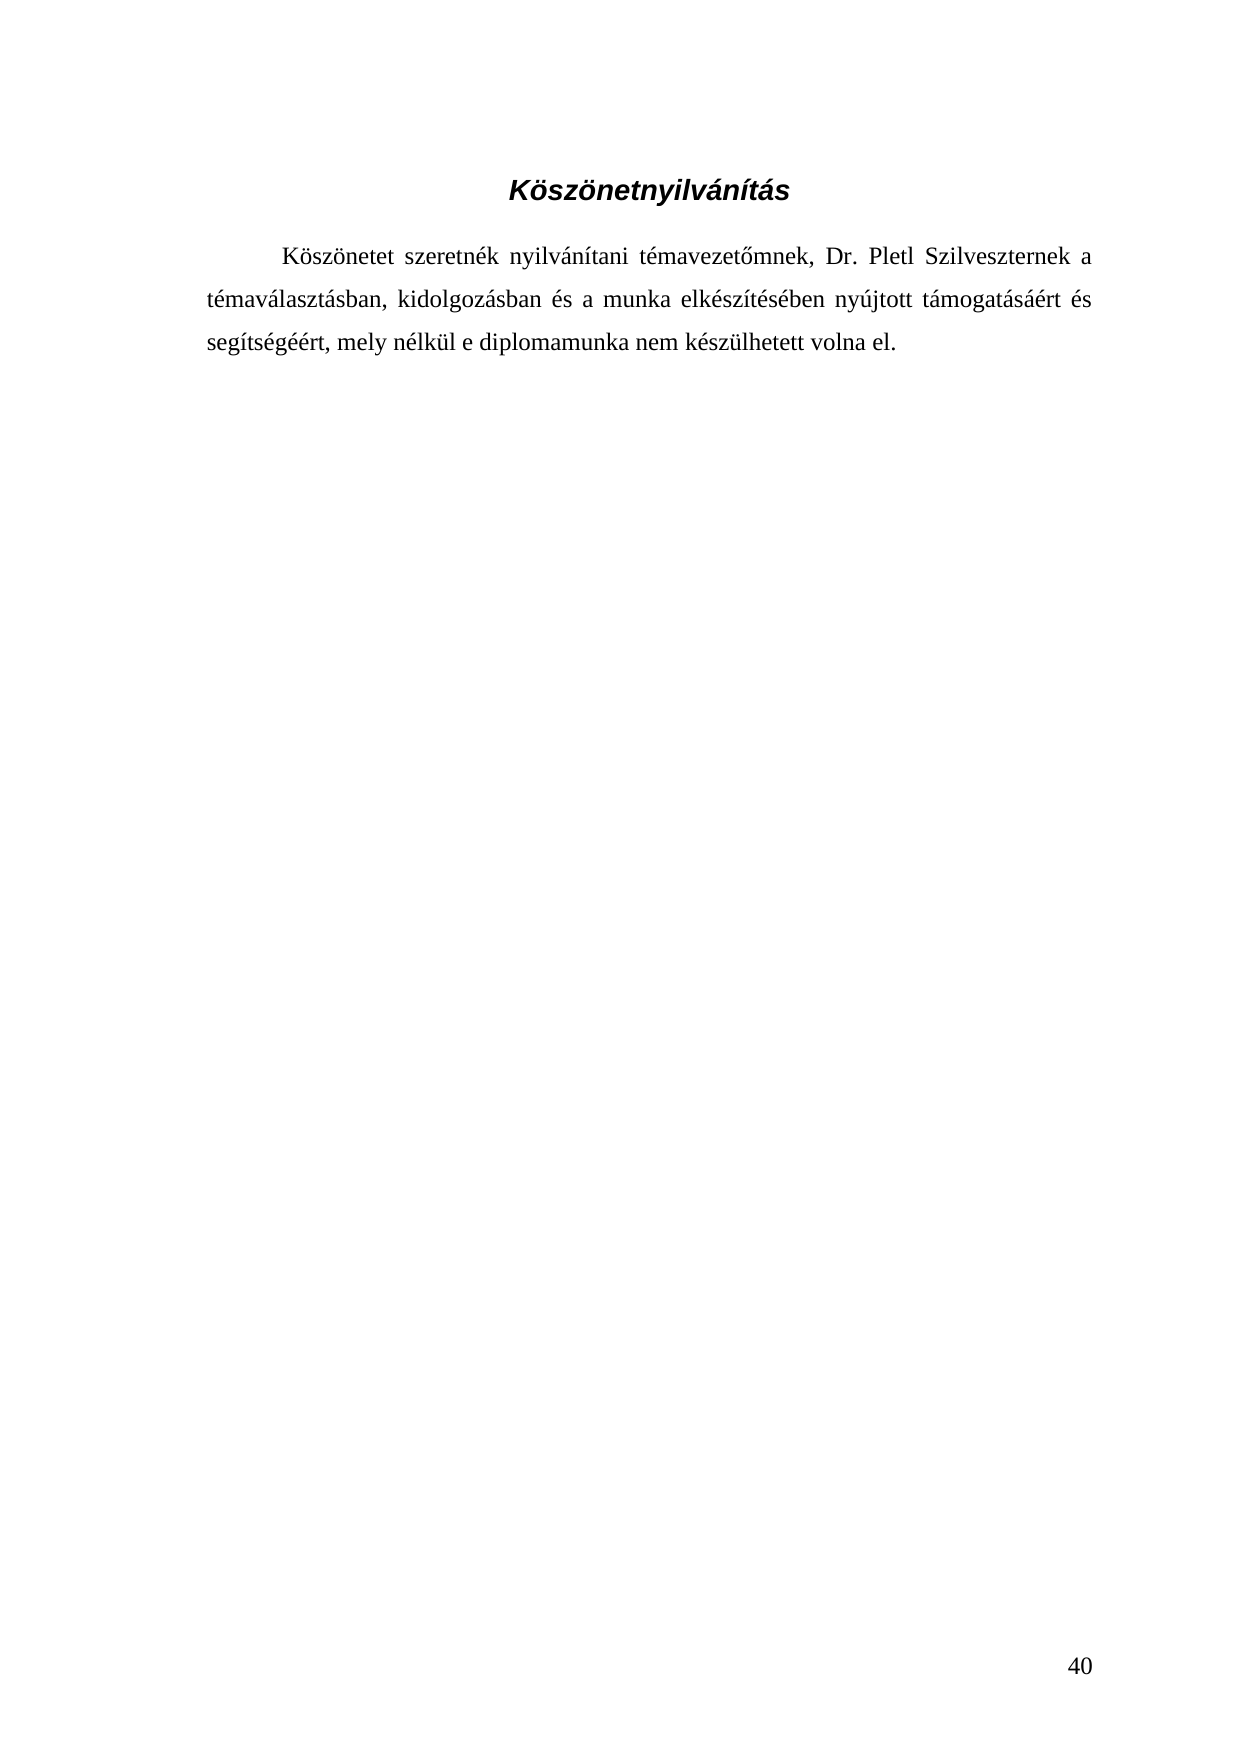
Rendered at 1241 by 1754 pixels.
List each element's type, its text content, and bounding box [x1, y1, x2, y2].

text Köszönetnyilvánítás [207, 173, 1093, 206]
text Köszönetet szeretnék nyilvánítani témavezetőmnek, Dr. Pletl Szilveszternek a témaválasztásban, kidolgozásban és a munka elkészítésében nyújtott támogatásáért és segítségéért, mely nélkül e diplomamunka nem készülhetett volna el. [207, 241, 1093, 356]
